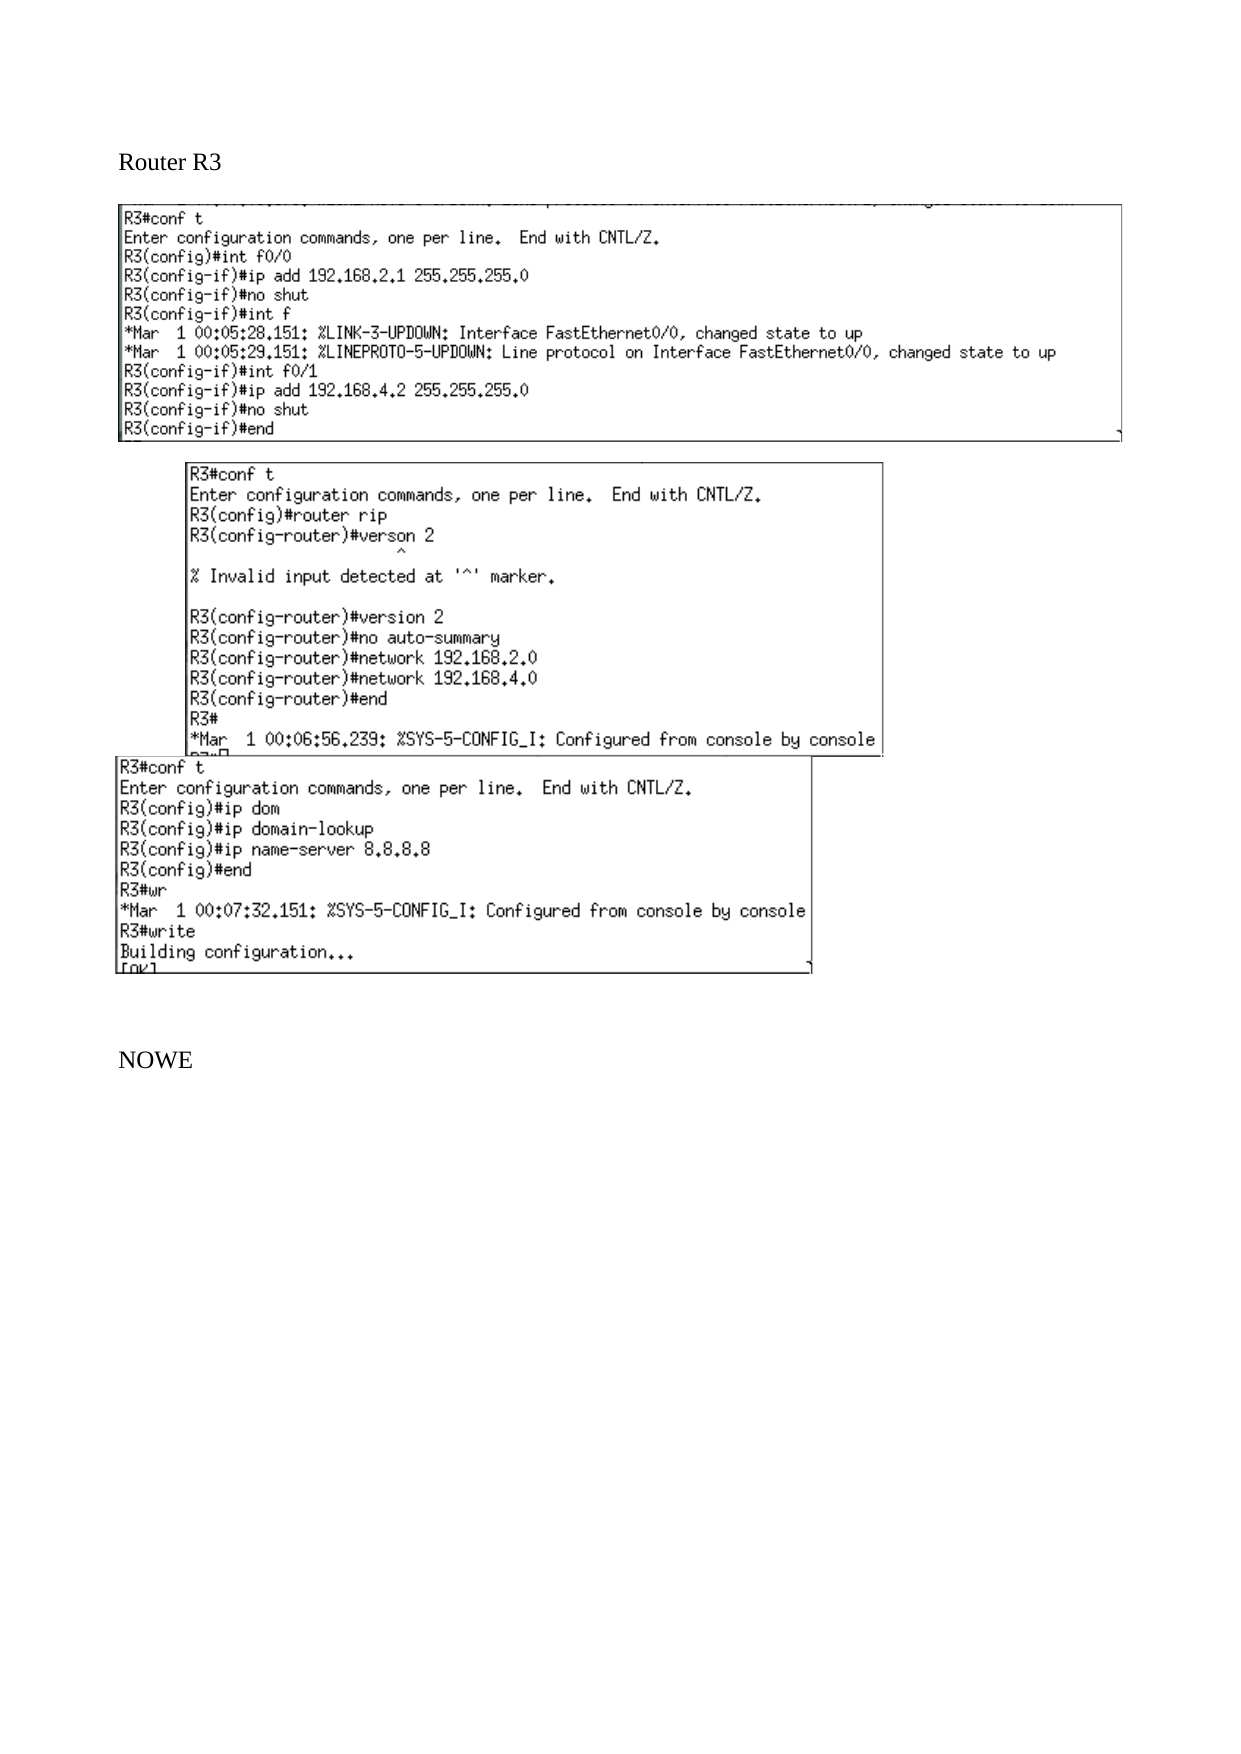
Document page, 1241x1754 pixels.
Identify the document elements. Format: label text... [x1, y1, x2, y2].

picture [115, 462, 884, 974]
text Router R3 [118, 147, 1122, 176]
text NOWE [118, 1045, 1122, 1074]
picture [118, 204, 1123, 442]
